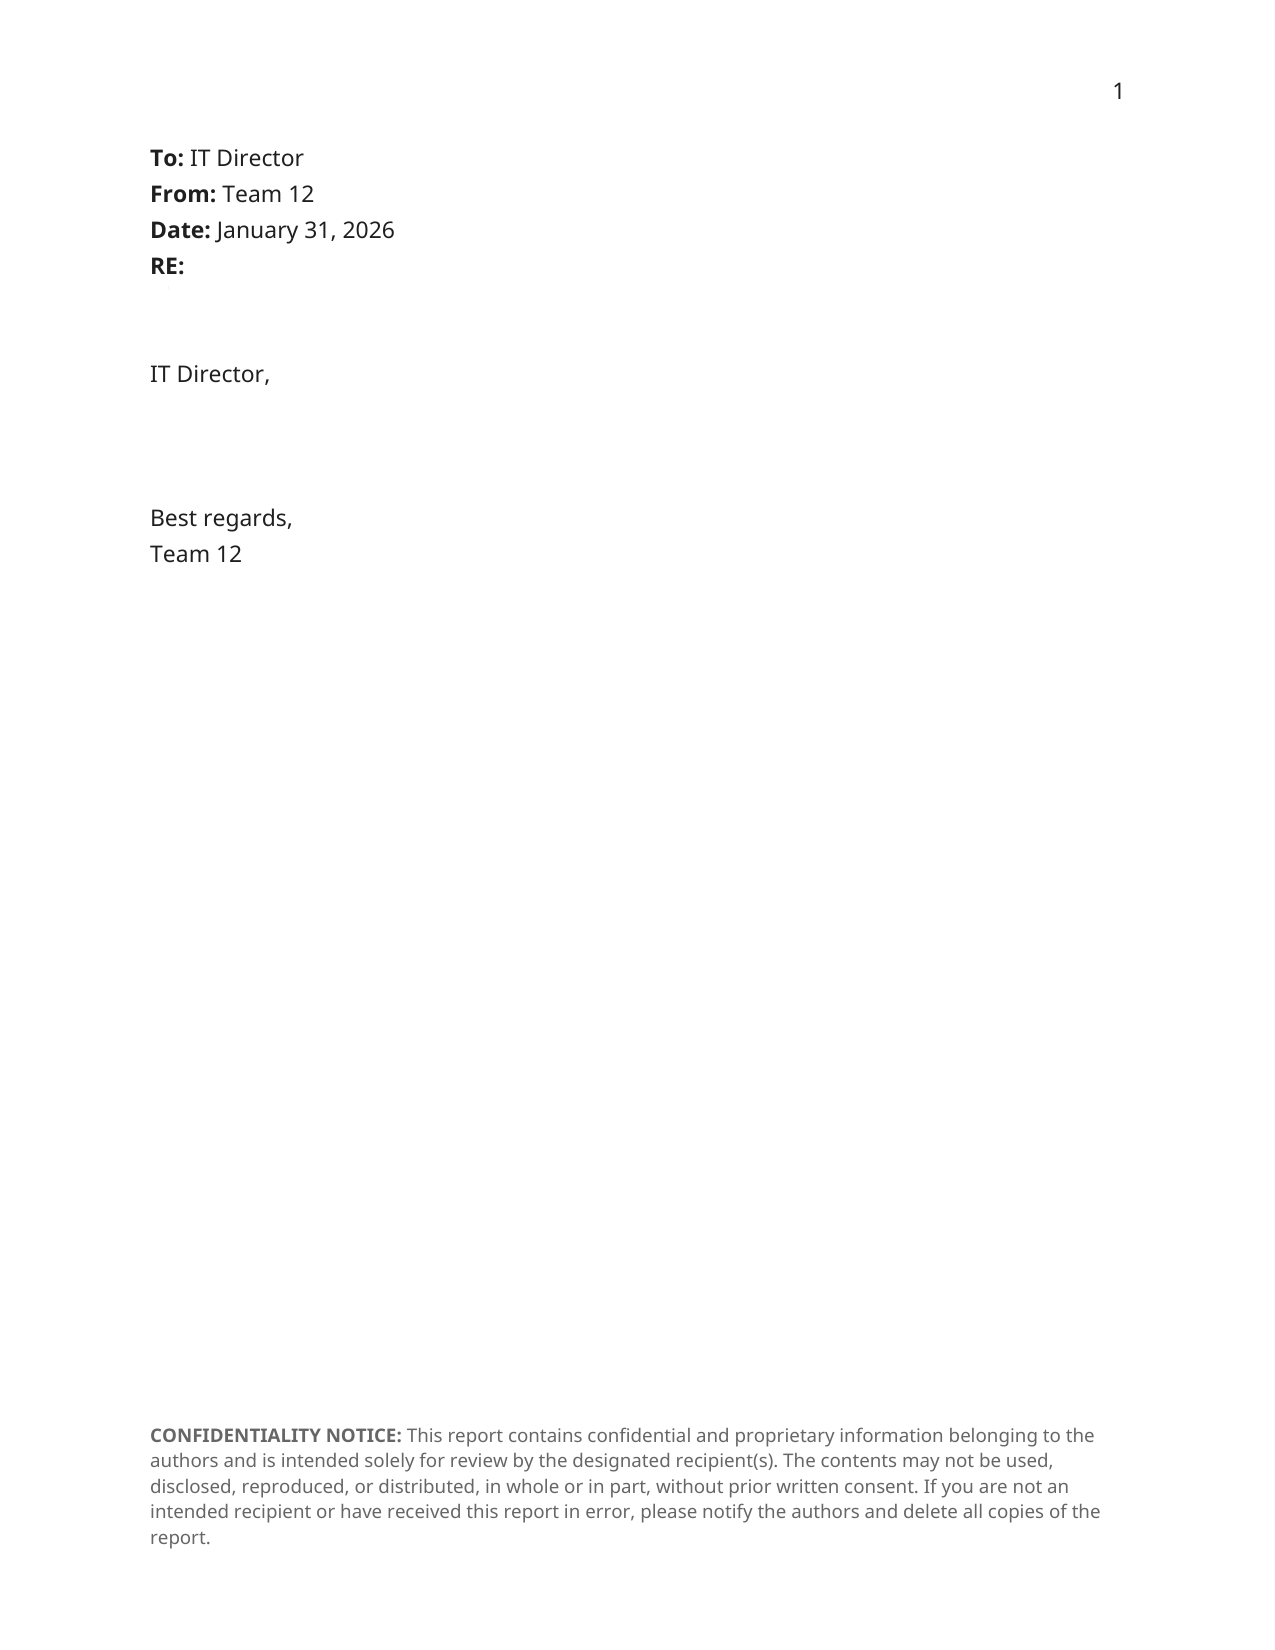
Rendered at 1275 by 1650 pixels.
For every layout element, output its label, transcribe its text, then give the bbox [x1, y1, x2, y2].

text RE: [150, 250, 1125, 281]
text To: IT Director [150, 142, 1125, 173]
text IT Director, [150, 358, 1125, 389]
text Best regards, [150, 502, 1125, 533]
text Team 12 [150, 537, 1125, 569]
text From: Team 12 [150, 178, 1125, 209]
text Date: January 31, 2026 [150, 214, 1125, 245]
